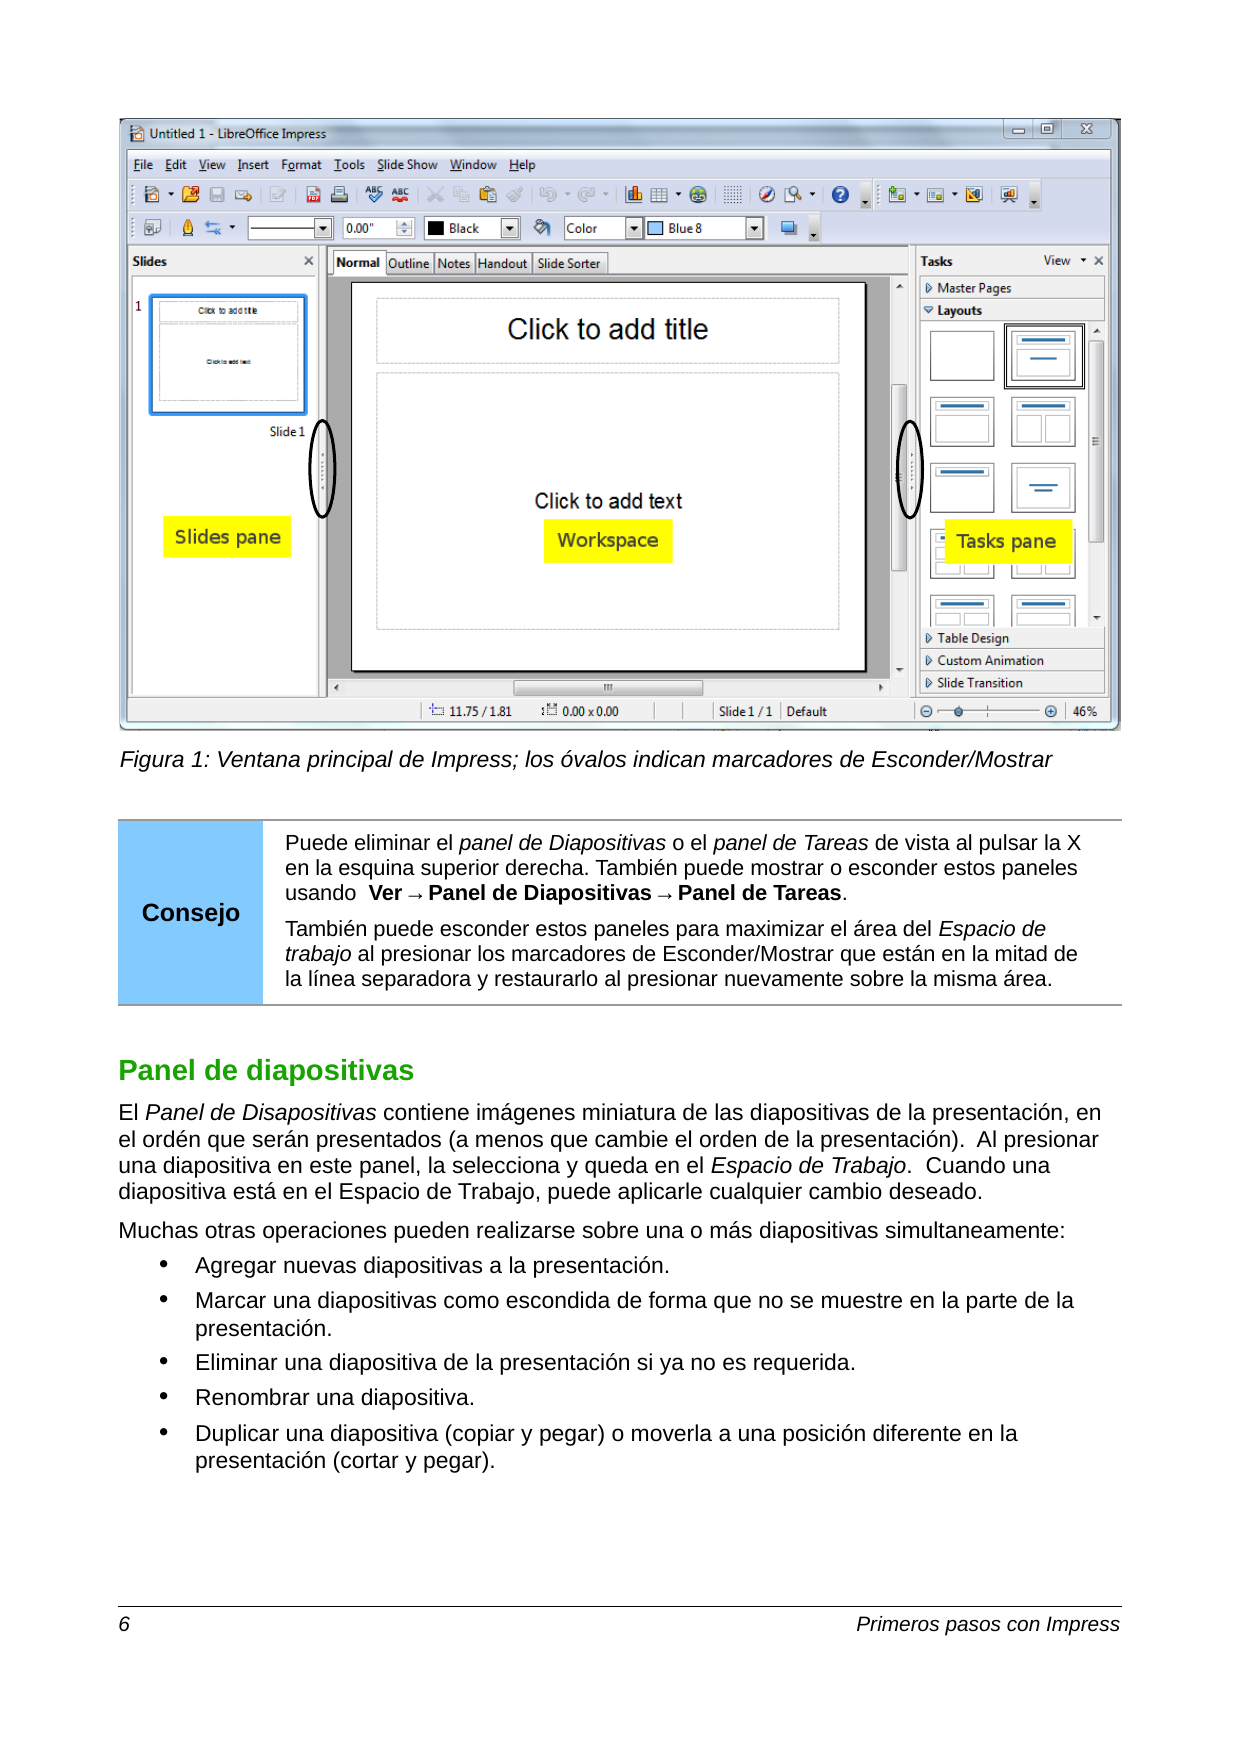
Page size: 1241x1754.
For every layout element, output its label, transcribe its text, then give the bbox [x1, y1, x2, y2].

text Figura 1: Ventana principal de Impress; los óvalos indican marcadores de Esconder/Mostrar [119, 746, 1121, 773]
subtitle Panel de diapositivas [118, 1053, 1122, 1087]
list Muchas otras operaciones pueden realizarse sobre una o más diapositivas simultaneamente: [118, 1217, 1122, 1243]
text El Panel de Disapositivas contiene imágenes miniatura de las diapositivas de la presentación, en el ordén que serán presentados (a menos que cambie el orden de la presentación). Al presionar una diapositiva en este panel, la selecciona y queda en el Espacio de Trabajo. Cuando una diapositiva está en el Espacio de Trabajo, puede aplicarle cualquier cambio deseado. [118, 1099, 1122, 1204]
list Eliminar una diapositiva de la presentación si ya no es requerida. [156, 1347, 1122, 1376]
table_header Puede eliminar el panel de Diapositivas o el panel de Tareas de vista al pulsar la X en la esquina superior derecha. También puede mostrar o esconder estos paneles usando Ver → Panel de Diapositivas → Panel de Tareas. También puede esconder estos paneles para maximizar el área del Espacio de trabajo al presionar los marcadores de Esconder/Mostrar que están en la mitad de la línea separadora y restaurarlo al presionar nuevamente sobre la misma área. [264, 821, 1122, 1004]
list Duplicar una diapositiva (copiar y pegar) o moverla a una posición diferente en la presentación (cortar y pegar). [156, 1418, 1122, 1473]
list Agregar nuevas diapositivas a la presentación. [156, 1250, 1122, 1279]
list Marcar una diapositivas como escondida de forma que no se muestre en la parte de la presentación. [156, 1285, 1122, 1341]
list Renombrar una diapositiva. [156, 1382, 1122, 1412]
table_header Consejo [118, 821, 263, 1004]
picture [119, 118, 1121, 731]
